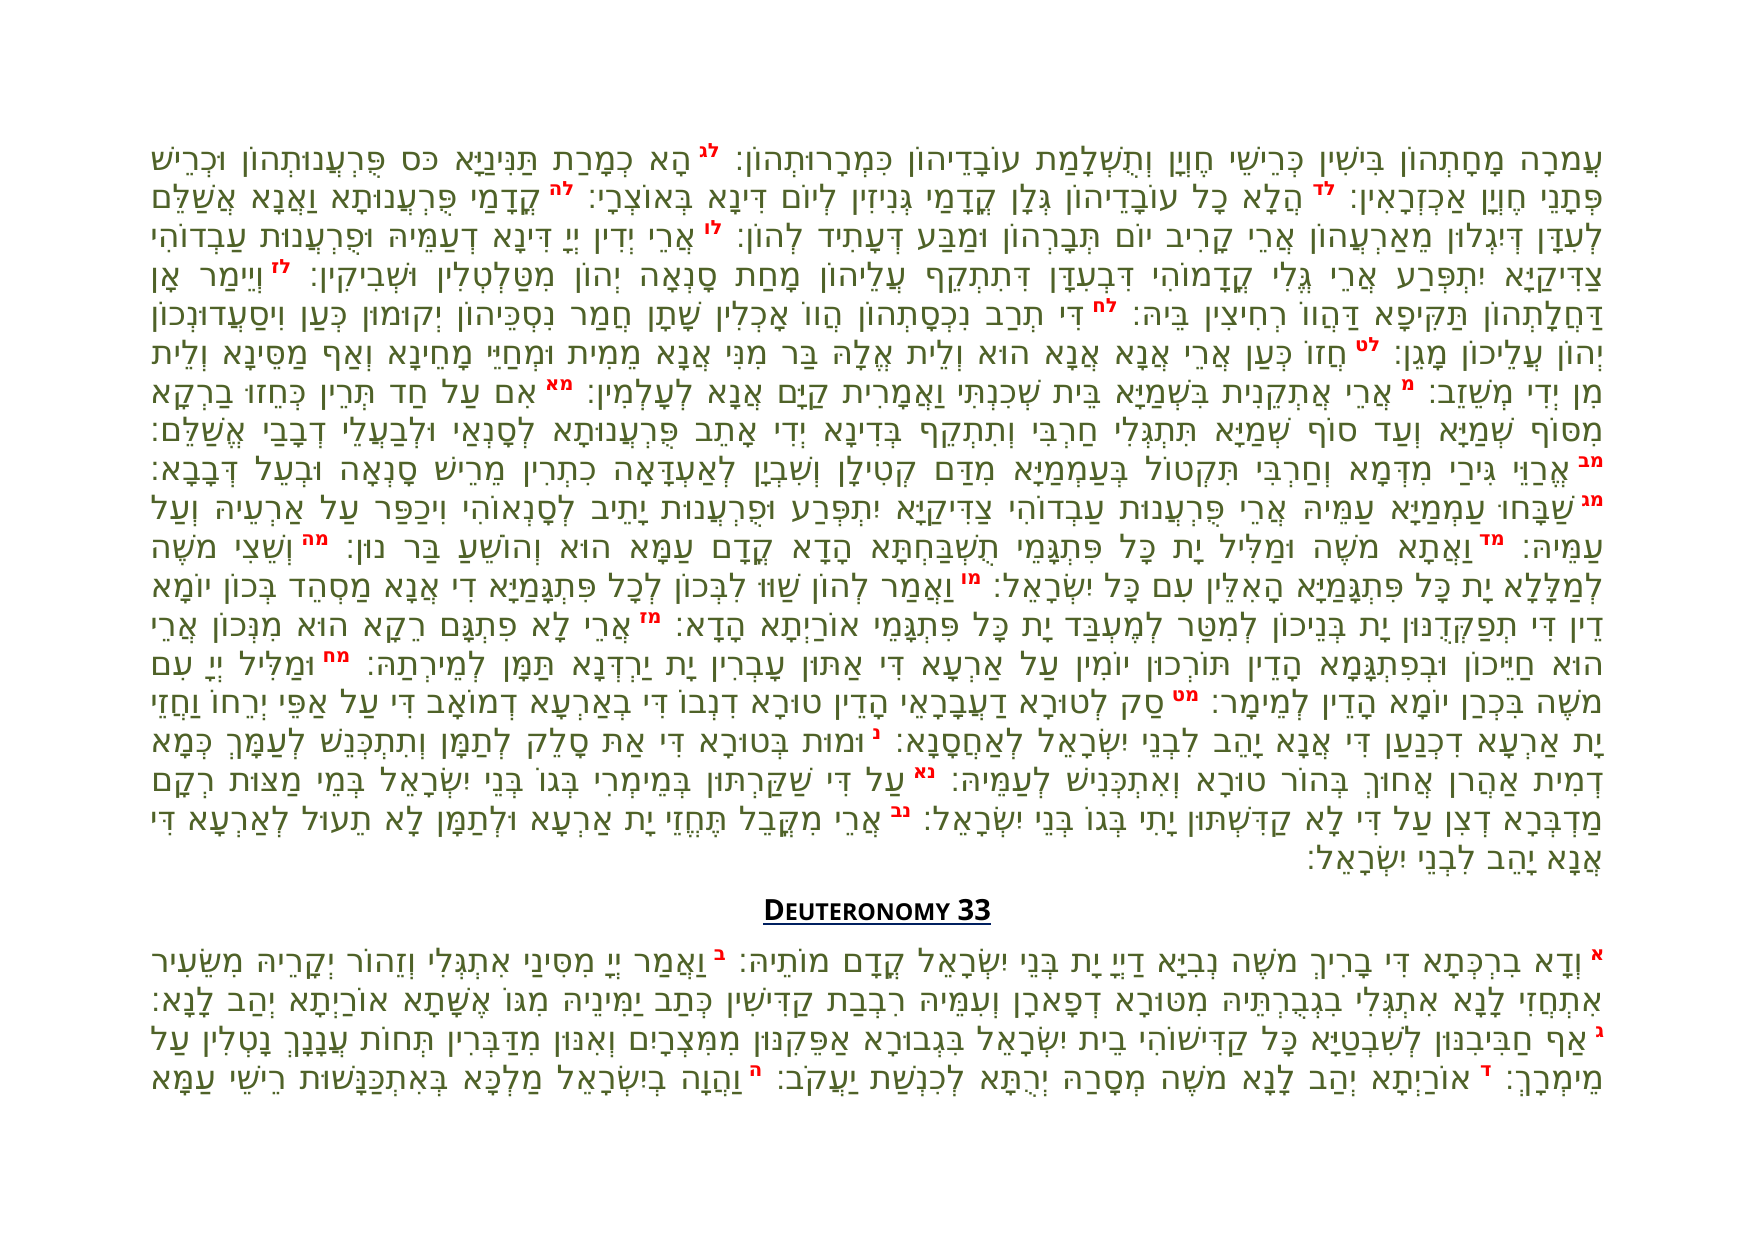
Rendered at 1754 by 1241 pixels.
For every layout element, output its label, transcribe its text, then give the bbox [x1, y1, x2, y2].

text א וְדָא בִרְכְּתָא דִּי בָרִיךְ משֶׁה נְבִיָּא דַיְיָ יָת בְּנֵי יִשְׂרָאֵל קֳדָם מוֹתֵיהּ׃ ב וַאֲמַר יְיָ מִסִּינַי אִתְגְּלִי וְזֵהוֹר יְקָרֵיהּ מִשֵּׂעִיר אִתְחֲזִי לָנָא אִתְגְּלִי בִגְבֻרְתֵּיהּ מִטּוּרָא דְפָארָן וְעִמֵּיהּ רִבְבַת קַדִּישִׁין כְּתַב יַמִּינֵיהּ מִגּוֹ אֶשָּׁתָא אוֹרַיְתָא יְהַב לָנָא׃ ג אַף חַבִּיבִנּוּן לְשִׁבְטַיָּא כָּל קַדִּישׁוֹהִי בֵית יִשְׂרָאֵל בִּגְבוּרָא אַפֵּקִנּוּן מִמִּצְרָיִם וְאִנּוּן מִדַּבְּרִין תְּחוֹת עֲנָנָךְ נָטְלִין עַל מֵימְרָךְ׃ ד אוֹרַיְתָא יְהַב לָנָא משֶׁה מְסָרַהּ יְרֻתָּא לְכִנְשַׁת יַעֲקֹב׃ ה וַהֲוָה בְיִשְׂרָאֵל מַלְכָּא בְּאִתְכַּנָּשׁוּת רֵישֵׁי עַמָּא [150, 942, 1604, 1097]
text עֲמרָה מָחָתְהוֹן בִּישִׁין כְּרֵישֵׁי חֶוְיָן וְתֻשְׁלָמַת עוֹבָדֵיהוֹן כִּמְרָרוּתְהוֹן׃ לג הָא כְמָרַת תַּנִּינַיָּא כּס פֻּרְעֲנוּתְהוֹן וּכְרֵישׁ פְּתָנֵי חֶוְיָן אַכְזְרָאִין׃ לד הֲלָא כָל עוֹבָדֵיהוֹן גְּלָן קֳדָמַי גְּנִיזִין לְיוֹם דִּינָא בְּאוֹצְרָי׃ לה קֳדָמַי פֻּרְעֲנוּתָא וַאֲנָא אֲשַׁלֵּם לְעִדָּן דְּיִגְלוּן מֵאַרְעֲהוֹן אֲרֵי קָרִיב יוֹם תְּבָרְהוֹן וּמַבַּע דְּעָתִיד לְהוֹן׃ לו אֲרֵי יְדִין יְיָ דִּינָא דְעַמֵּיהּ וּפֻרְעֲנוּת עַבְדוֹהִי צַדִּיקַיָּא יִתְפְּרַע אֲרֵי גֱּלִי קֳדָמוֹהִי דִּבְעִדָּן דִּתִתְקֵף עֲלֵיהוֹן מָחַת סָנְאָה יְהוֹן מִטַּלְטְלִין וּשְׁבִיקִין׃ לז וְיֵימַר אָן דַּחֲלָתְהוֹן תַּקִּיפָא דַּהֲווֹ רְחִיצִין בֵּיהּ׃ לח דִּי תְרַב נִכְסָתְהוֹן הֲווֹ אָכְלִין שָׁתָן חֲמַר נִסְכֵּיהוֹן יְקוּמוּן כְּעַן וִיסַעֲדוּנְכוֹן יְהוֹן עֲלֵיכוֹן מָגֵן׃ לט חֲזוֹ כְּעַן אֲרֵי אֲנָא אֲנָא הוּא וְלֵית אֱלָהּ בַּר מִנִּי אֲנָא מֵמִית וּמְחַיֵּי מָחֵינָא וְאַף מַסֵּינָא וְלֵית מִן יְדִי מְשֵׁזֵב׃ מ אֲרֵי אֲתְקֵנִית בִּשְׁמַיָּא בֵּית שְׁכִנְתִּי וַאֲמָרִית קַיָּם אֲנָא לְעָלְמִין׃ מא אִם עַל חַד תְּרֵין כְּחֵזוּ בַרְקָא מִסּוֹף שְׁמַיָּא וְעַד סוֹף שְׁמַיָּא תִּתְגְּלִי חַרְבִּי וְתִתְקֵף בְּדִינָא יְדִי אָתֵב פֻּרְעֲנוּתָא לְסָנְאַי וּלְבַעֲלֵי דְבָבַי אֱשַׁלֵּם׃ מב אֱרַוֵּי גִּירַי מִדְּמָא וְחַרְבִּי תִּקְטוֹל בְּעַמְמַיָּא מִדַּם קְטִילָן וְשִׁבְיָן לְאַעְדָּאָה כִתְרִין מֵרֵישׁ סָנְאָה וּבְעֵל דְּבָבָא׃ מג שַׁבָּחוּ עַמְמַיָּא עַמֵּיהּ אֲרֵי פֻּרְעֲנוּת עַבְדוֹהִי צַדִּיקַיָּא יִתְפְּרַע וּפֻרְעֲנוּת יָתֵיב לְסָנְאוֹהִי וִיכַפַּר עַל אַרְעֵיהּ וְעַל עַמֵּיהּ׃ מד וַאֲתָא משֶׁה וּמַלִּיל יָת כָּל פִּתְגָּמֵי תֻשְׁבַּחְתָּא הָדָא קֳדָם עַמָּא הוּא וְהוֹשֵׁעַ בַּר נוּן׃ מה וְשֵׁצִי משֶׁה לְמַלָּלָא יָת כָּל פִּתְגָּמַיָּא הָאִלֵּין עִם כָּל יִשְׂרָאֵל׃ מו וַאֲמַר לְהוֹן שַׁוּוּ לִבְּכוֹן לְכָל פִּתְגָּמַיָּא דִי אֲנָא מַסְהֵד בְּכוֹן יוֹמָא דֵין דִּי תְפַקְּדֻנּוּן יָת בְּנֵיכוֹן לְמִטַּר לְמֶעְבַּד יָת כָּל פִּתְגָּמֵי אוֹרַיְתָא הָדָא׃ מז אֲרֵי לָא פִתְגָּם רֵקָא הוּא מִנְּכוֹן אֲרֵי הוּא חַיֵּיכוֹן וּבְפִתְגָּמָא הָדֵין תּוֹרְכוּן יוֹמִין עַל אַרְעָא דִּי אַתּוּן עָבְרִין יָת יַרְדְּנָא תַּמָּן לְמֵירְתַהּ׃ מח וּמַלִּיל יְיָ עִם משֶׁה בִּכְרַן יוֹמָא הָדֵין לְמֵימָר׃ מט סַק לְטוּרָא דַעֲבָרָאֵי הָדֵין טוּרָא דִנְבוֹ דִּי בְאַרְעָא דְמוֹאָב דִּי עַל אַפֵּי יְרֵחוֹ וַחֲזֵי יָת אַרְעָא דִכְנַעַן דִּי אֲנָא יָהֵב לִבְנֵי יִשְׂרָאֵל לְאַחֲסָנָא׃ נ וּמוּת בְּטוּרָא דִּי אַתּ סָלֵק לְתַמָּן וְתִתְכְּנֵשׁ לְעַמָּךְ כְּמָא דְמִית אַהֲרן אֲחוּךְ בְּהוֹר טוּרָא וְאִתְכְּנִישׁ לְעַמֵּיהּ׃ נא עַל דִּי שַׁקַּרְתּוּן בְּמֵימְרִי בְּגוֹ בְּנֵי יִשְׂרָאֵל בְּמֵי מַצּוּת רְקָם מַדְבְּרָא דְצִן עַל דִּי לָא קַדִּשְׁתּוּן יָתִי בְּגוֹ בְּנֵי יִשְׂרָאֵל׃ נב אֲרֵי מִקֳּבֵל תֶּחֱזֵי יָת אַרְעָא וּלְתַמָּן לָא תֵעוּל לְאַרְעָא דִּי אֲנָא יָהֵב לִבְנֵי יִשְׂרָאֵל׃ [150, 139, 1604, 877]
text Deuteronomy 33 [150, 890, 1604, 929]
